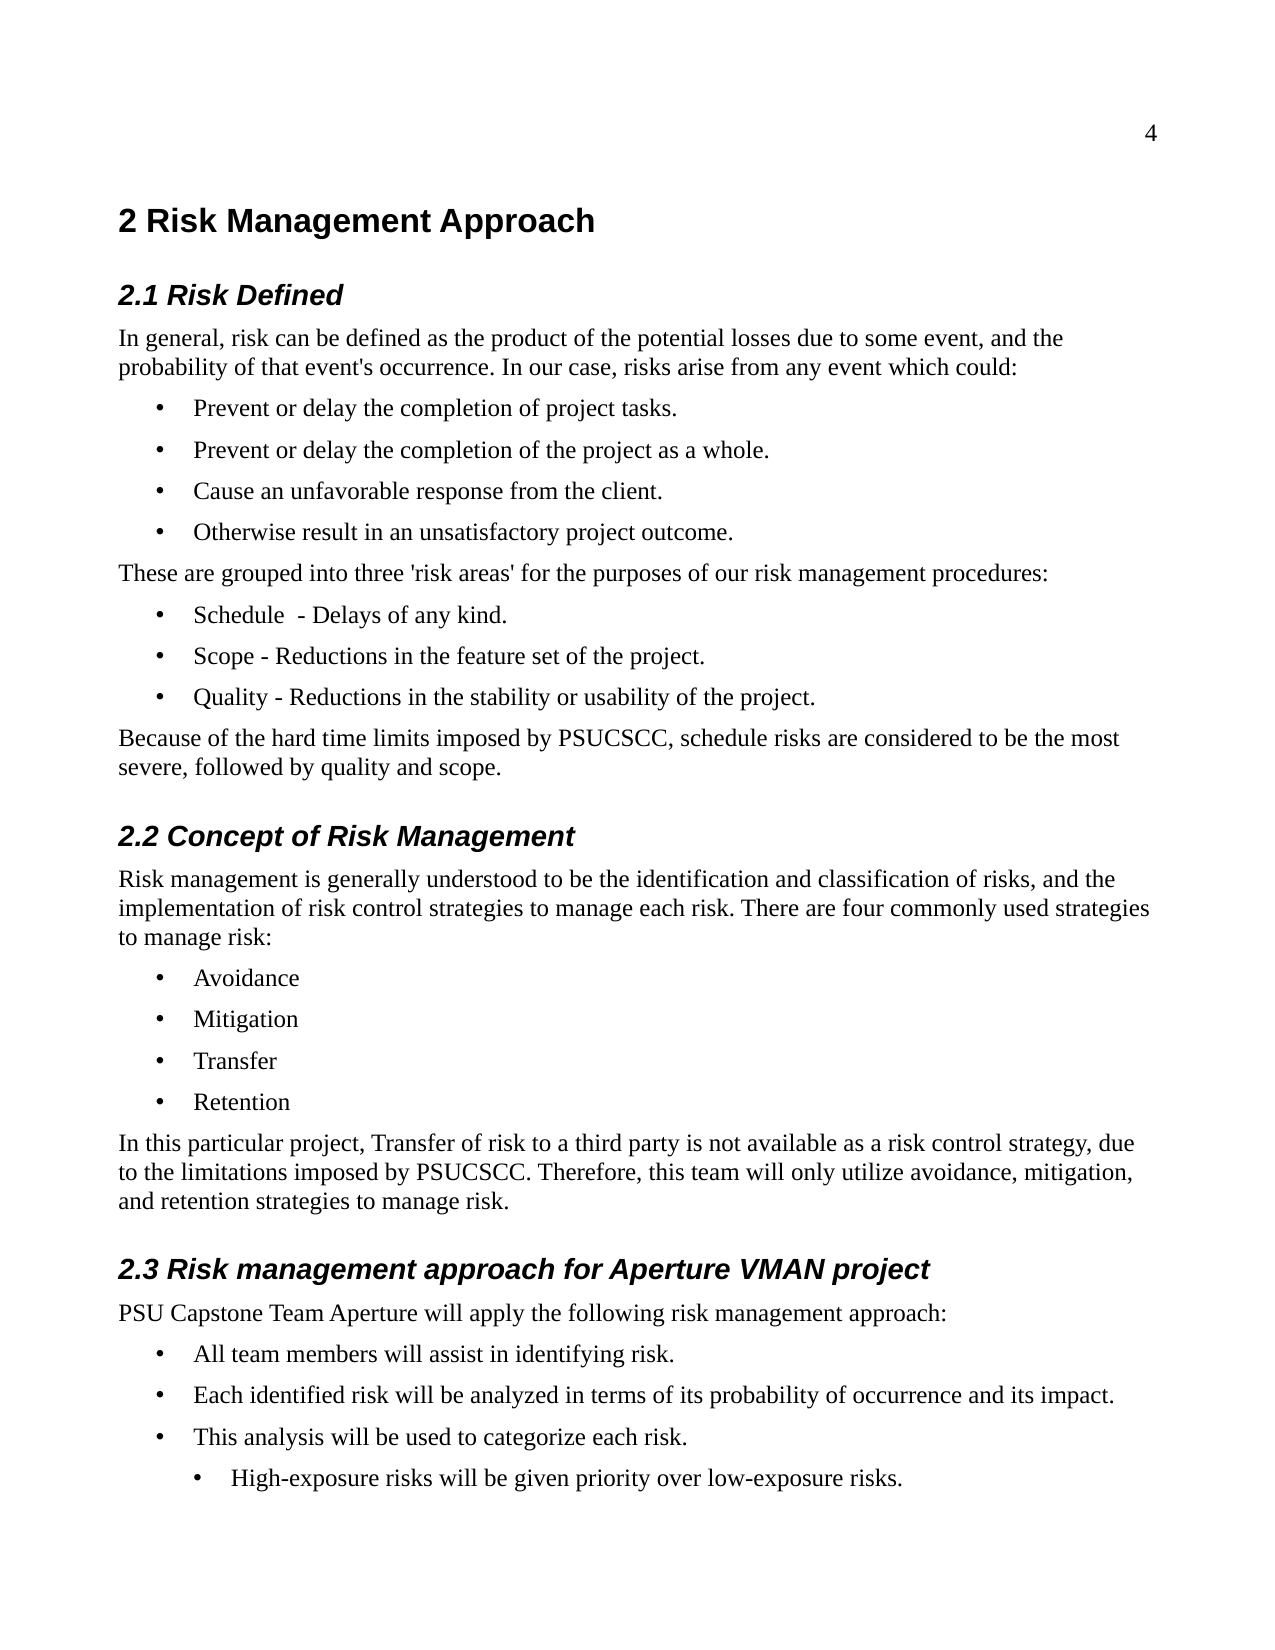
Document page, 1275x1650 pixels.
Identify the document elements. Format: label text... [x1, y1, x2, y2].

list This analysis will be used to categorize each risk. [156, 1422, 1157, 1451]
text Risk management is generally understood to be the identification and classification of risks, and the implementation of risk control strategies to manage each risk. There are four commonly used strategies to manage risk: [118, 864, 1157, 951]
list Schedule - Delays of any kind. [156, 600, 1157, 628]
subtitle 2 Risk Management Approach [118, 201, 1157, 240]
text These are grouped into three 'risk areas' for the purposes of our risk management procedures: [118, 558, 1157, 587]
text Because of the hard time limits imposed by PSUCSCC, schedule risks are considered to be the most severe, followed by quality and scope. [118, 723, 1157, 781]
list Prevent or delay the completion of project tasks. [156, 393, 1157, 422]
list Scope - Reductions in the feature set of the project. [156, 641, 1157, 670]
list Otherwise result in an unsatisfactory project outcome. [156, 517, 1157, 546]
list Each identified risk will be analyzed in terms of its probability of occurrence and its impact. [156, 1381, 1157, 1409]
text In this particular project, Transfer of risk to a third party is not available as a risk control strategy, due to the limitations imposed by PSUCSCC. Therefore, this team will only utilize avoidance, mitigation, and retention strategies to manage risk. [118, 1128, 1157, 1214]
list Avoidance [156, 963, 1157, 992]
list High-exposure risks will be given priority over low-exposure risks. [193, 1463, 1157, 1492]
subtitle 2.1 Risk Defined [118, 277, 1157, 311]
subtitle 2.3 Risk management approach for Aperture VMAN project [118, 1252, 1157, 1286]
list Mitigation [156, 1004, 1157, 1033]
list Transfer [156, 1046, 1157, 1074]
list Cause an unfavorable response from the client. [156, 476, 1157, 505]
list Retention [156, 1087, 1157, 1116]
list Quality - Reductions in the stability or usability of the project. [156, 682, 1157, 711]
text PSU Capstone Team Aperture will apply the following risk management approach: [118, 1298, 1157, 1327]
text In general, risk can be defined as the product of the potential losses due to some event, and the probability of that event's occurrence. In our case, risks arise from any event which could: [118, 323, 1157, 381]
list Prevent or delay the completion of the project as a whole. [156, 435, 1157, 463]
list All team members will assist in identifying risk. [156, 1339, 1157, 1368]
subtitle 2.2 Concept of Risk Management [118, 818, 1157, 852]
